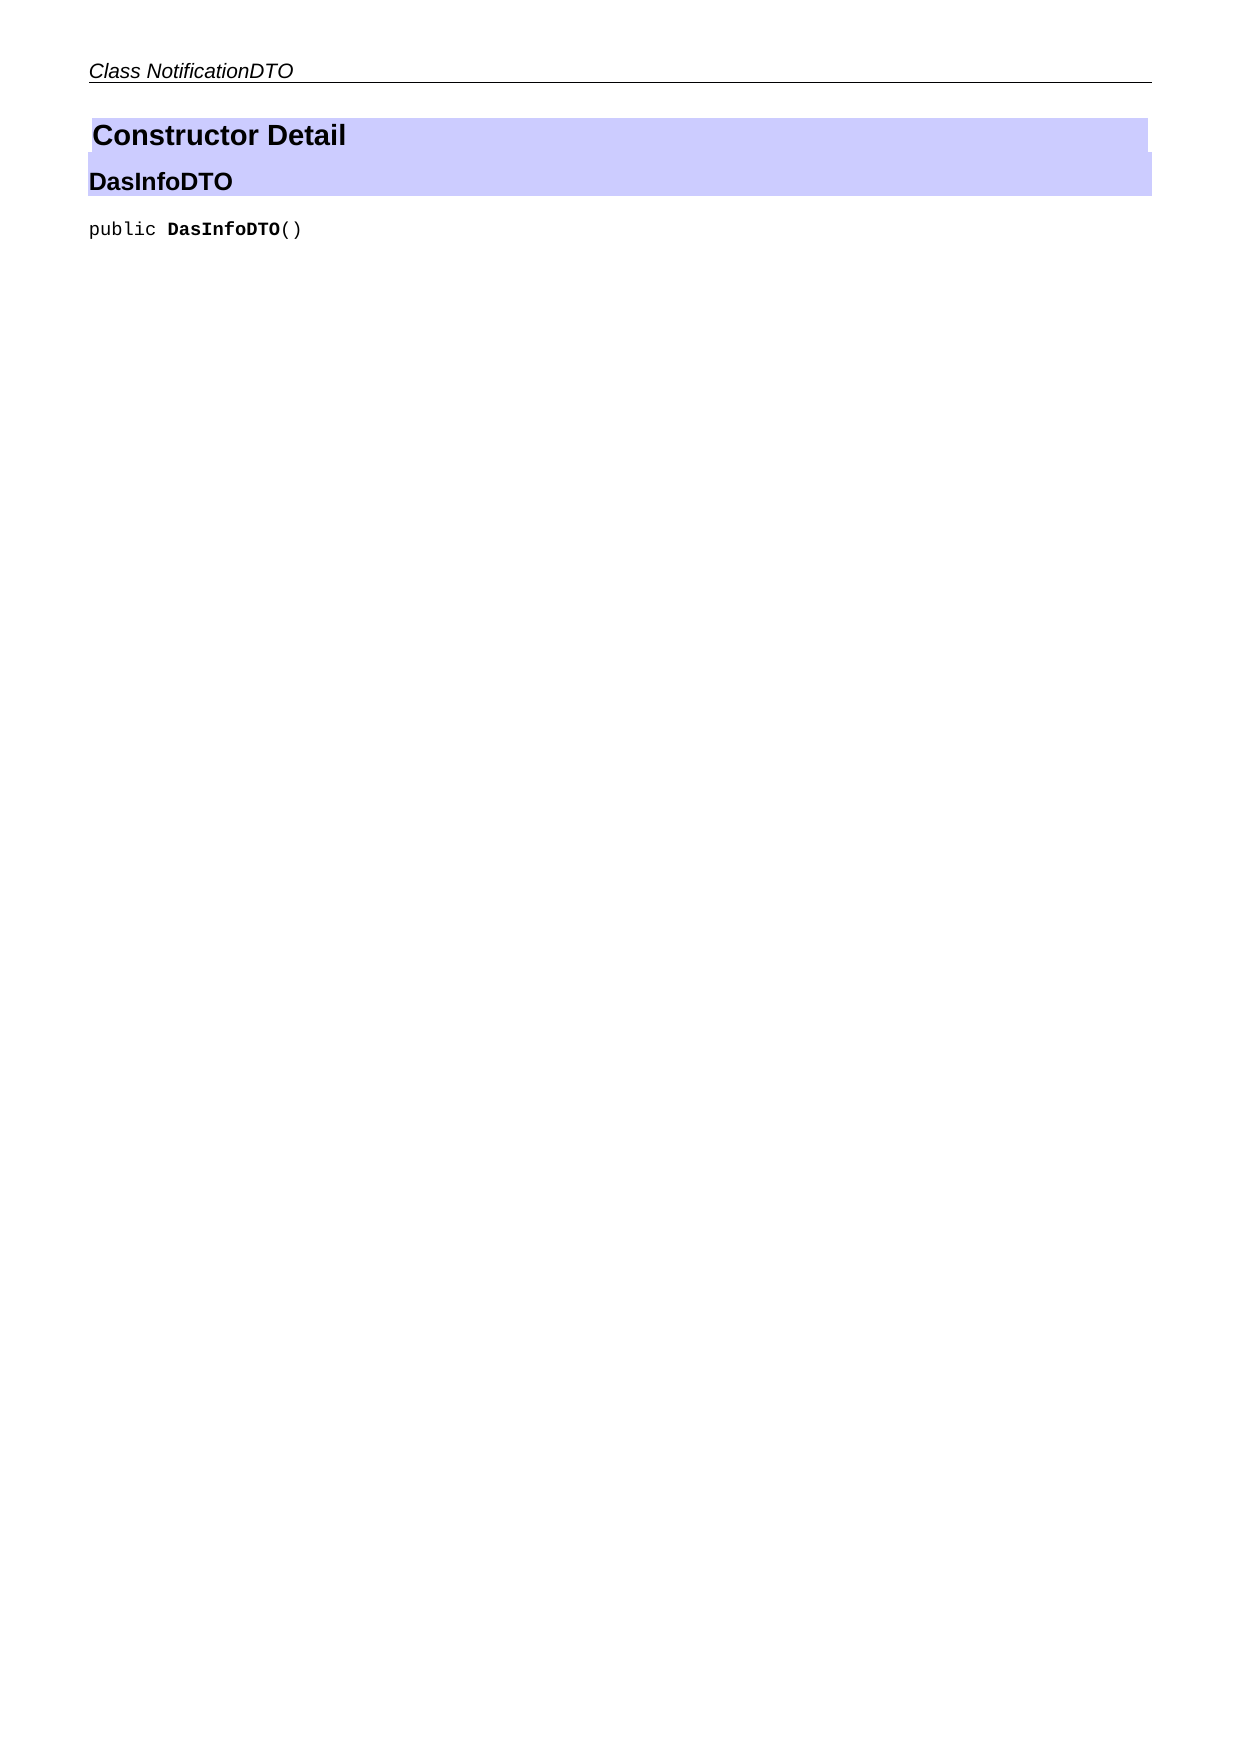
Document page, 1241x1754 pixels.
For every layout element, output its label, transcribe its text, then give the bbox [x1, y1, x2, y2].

text public DasInfoDTO() [88, 220, 1152, 241]
subtitle Constructor Detail [92, 118, 1148, 152]
subtitle DasInfoDTO [88, 167, 1152, 196]
